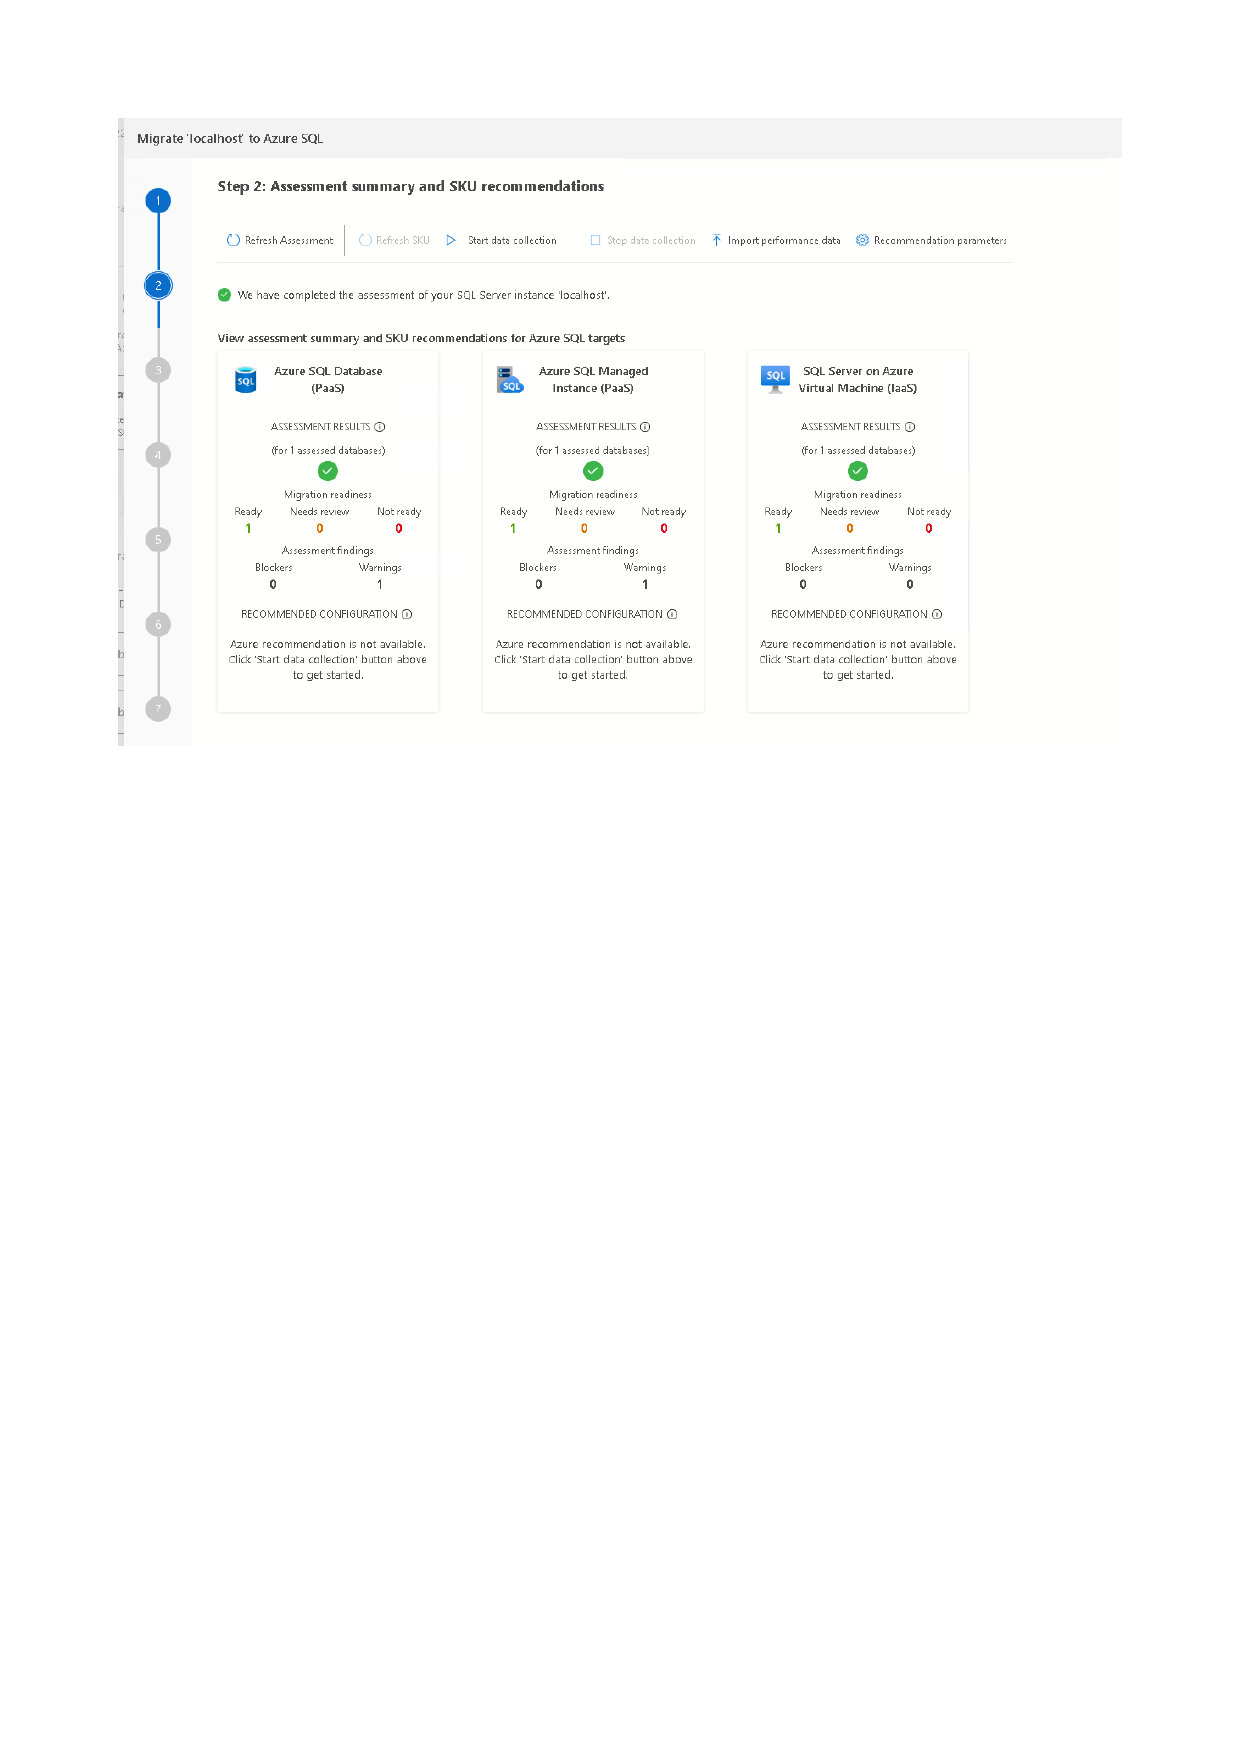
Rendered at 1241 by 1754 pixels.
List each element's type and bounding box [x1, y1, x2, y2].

picture [118, 118, 1123, 746]
